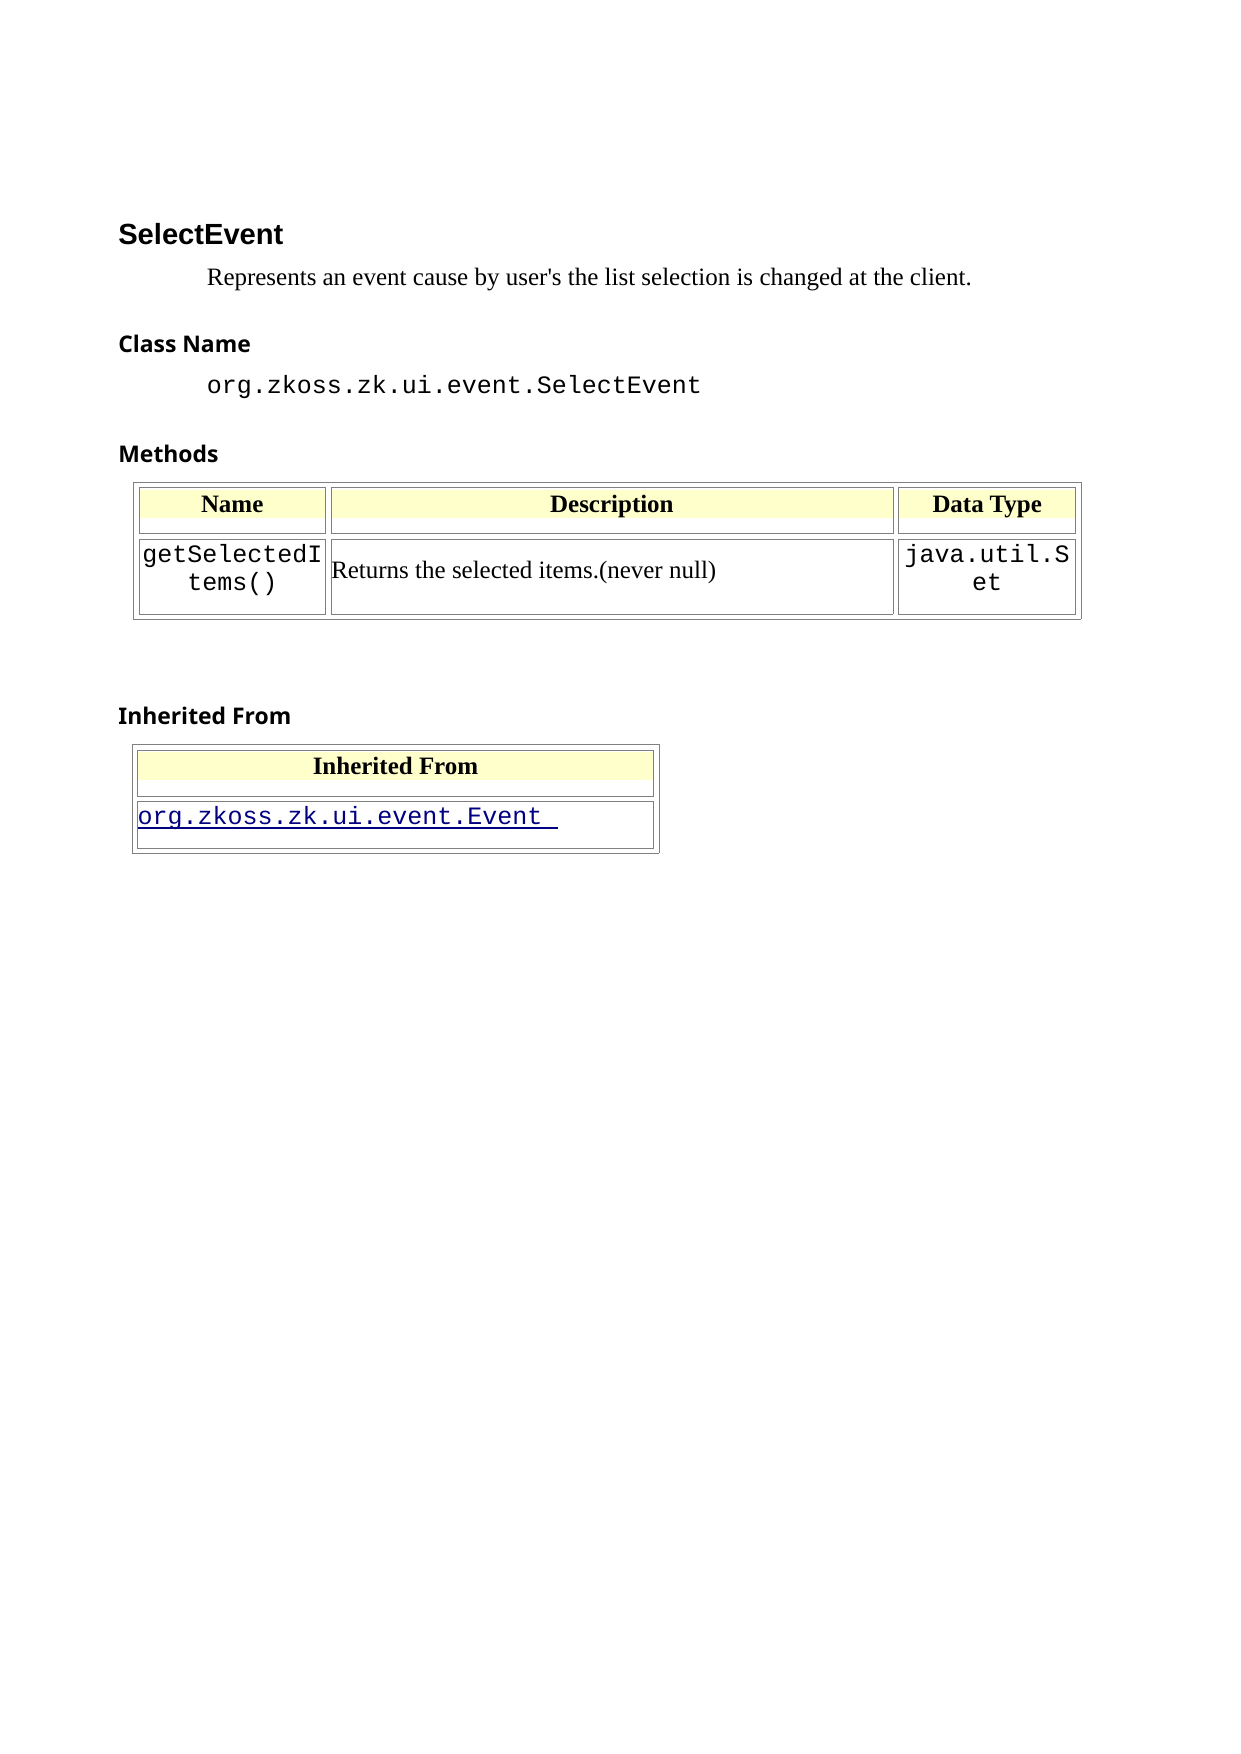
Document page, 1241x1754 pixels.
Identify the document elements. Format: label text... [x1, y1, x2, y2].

table_header Data Type [896, 483, 1078, 533]
text org.zkoss.zk.ui.event.SelectEvent [207, 372, 1122, 401]
table_cell java.util.Set [896, 533, 1078, 614]
subtitle Methods [118, 438, 1122, 469]
subtitle Class Name [118, 328, 1122, 360]
table_header Description [328, 483, 896, 533]
table_header Inherited From [134, 745, 656, 796]
subtitle SelectEvent [118, 218, 1122, 251]
text Inherited From [118, 700, 1122, 732]
table_cell org.zkoss.zk.ui.event.Event [134, 796, 656, 848]
table_cell getSelectedItems() [136, 533, 328, 614]
table_cell Returns the selected items.(never null) [328, 533, 896, 614]
table_header Name [136, 483, 328, 533]
text Represents an event cause by user's the list selection is changed at the client. [207, 263, 1122, 291]
